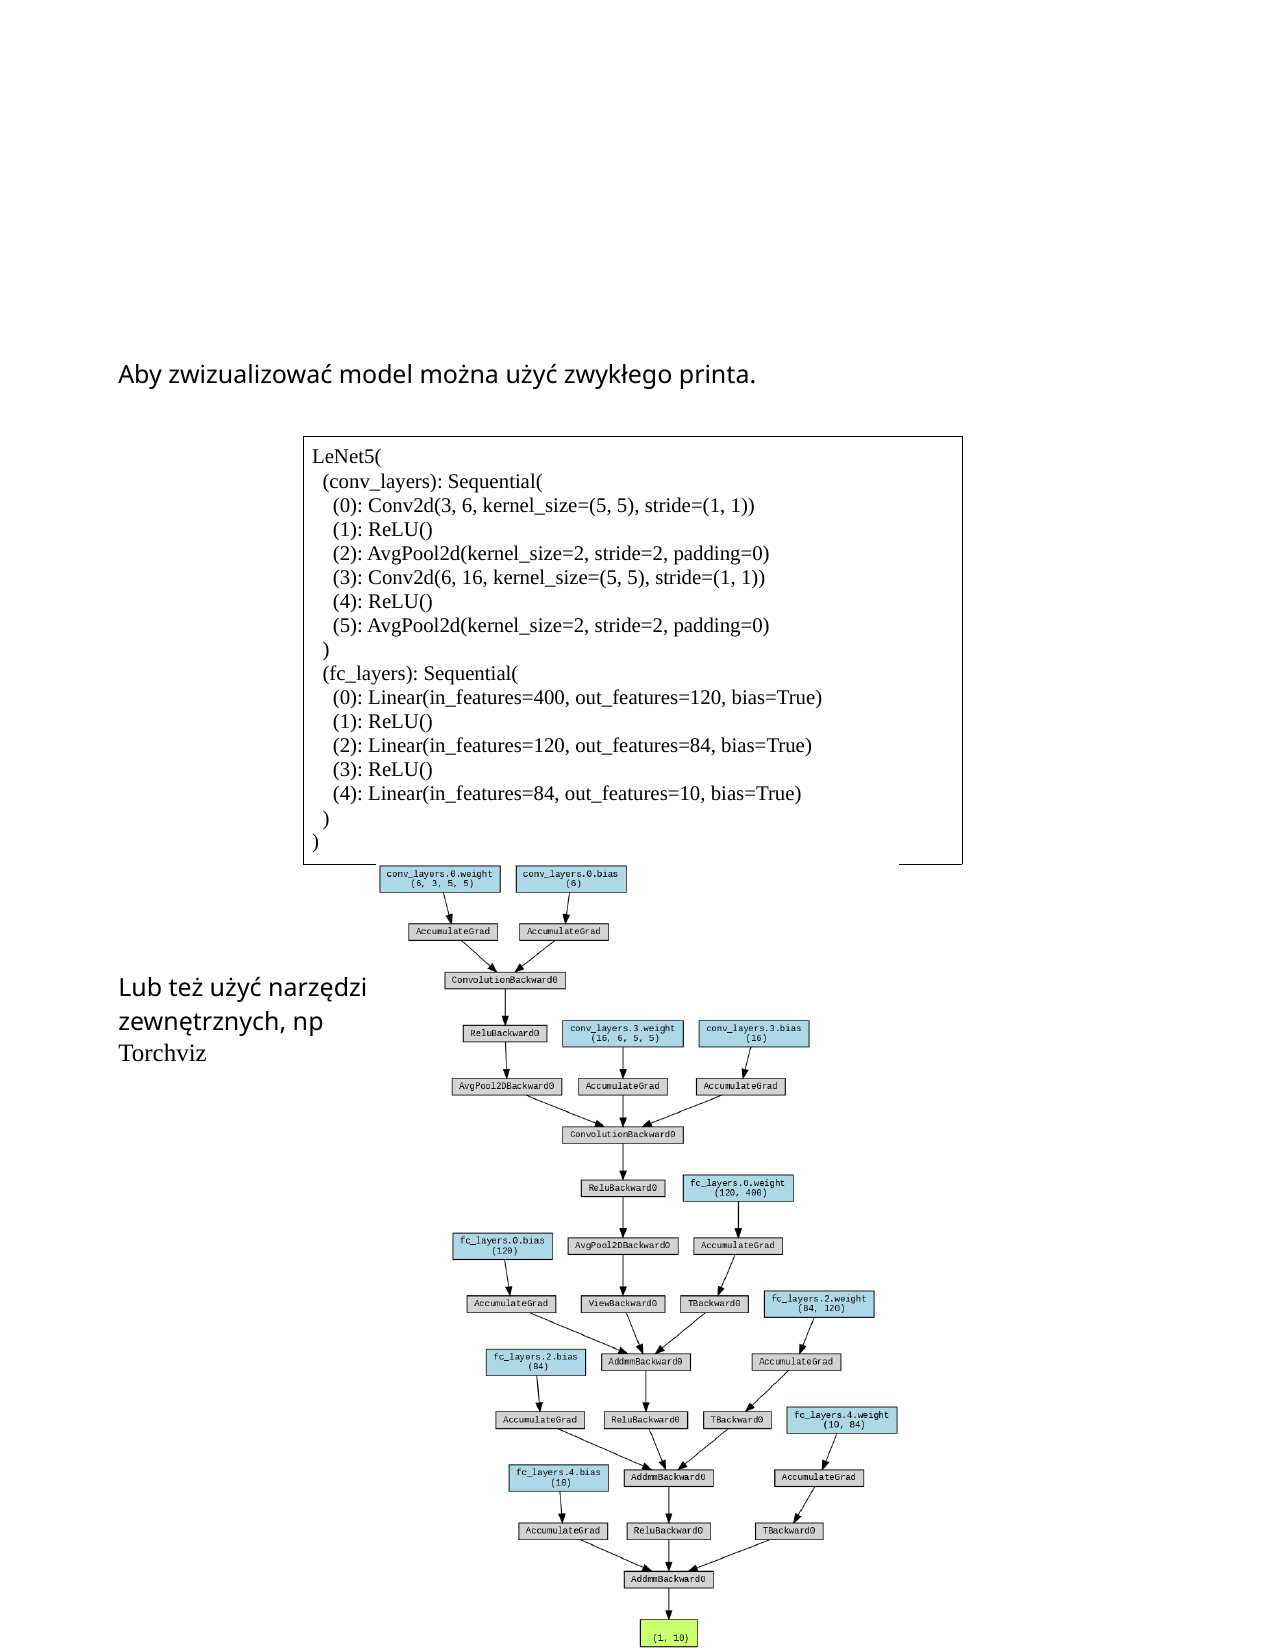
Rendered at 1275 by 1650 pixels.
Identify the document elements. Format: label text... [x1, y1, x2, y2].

text ) [312, 805, 953, 829]
text (0): Linear(in_features=400, out_features=120, bias=True) [312, 685, 953, 709]
text Lub też użyć narzędzi zewnętrznych, np Torchviz [118, 970, 376, 1067]
text (0): Conv2d(3, 6, kernel_size=(5, 5), stride=(1, 1)) [312, 493, 953, 517]
text (3): ReLU() [312, 757, 953, 781]
text (5): AvgPool2d(kernel_size=2, stride=2, padding=0) [312, 613, 953, 637]
text (1): ReLU() [312, 517, 953, 541]
text [899, 970, 1157, 1067]
text (conv_layers): Sequential( [312, 468, 953, 493]
text (3): Conv2d(6, 16, kernel_size=(5, 5), stride=(1, 1)) [312, 565, 953, 589]
text (1): ReLU() [312, 709, 953, 733]
text (2): Linear(in_features=120, out_features=84, bias=True) [312, 733, 953, 757]
text (2): AvgPool2d(kernel_size=2, stride=2, padding=0) [312, 541, 953, 565]
text (4): Linear(in_features=84, out_features=10, bias=True) [312, 781, 953, 805]
text ) [312, 637, 953, 661]
picture [376, 862, 899, 1650]
text ) [312, 829, 953, 853]
text (fc_layers): Sequential( [312, 661, 953, 685]
text Aby zwizualizować model można użyć zwykłego printa. [118, 357, 1157, 391]
text (4): ReLU() [312, 589, 953, 613]
text LeNet5( [312, 444, 953, 468]
